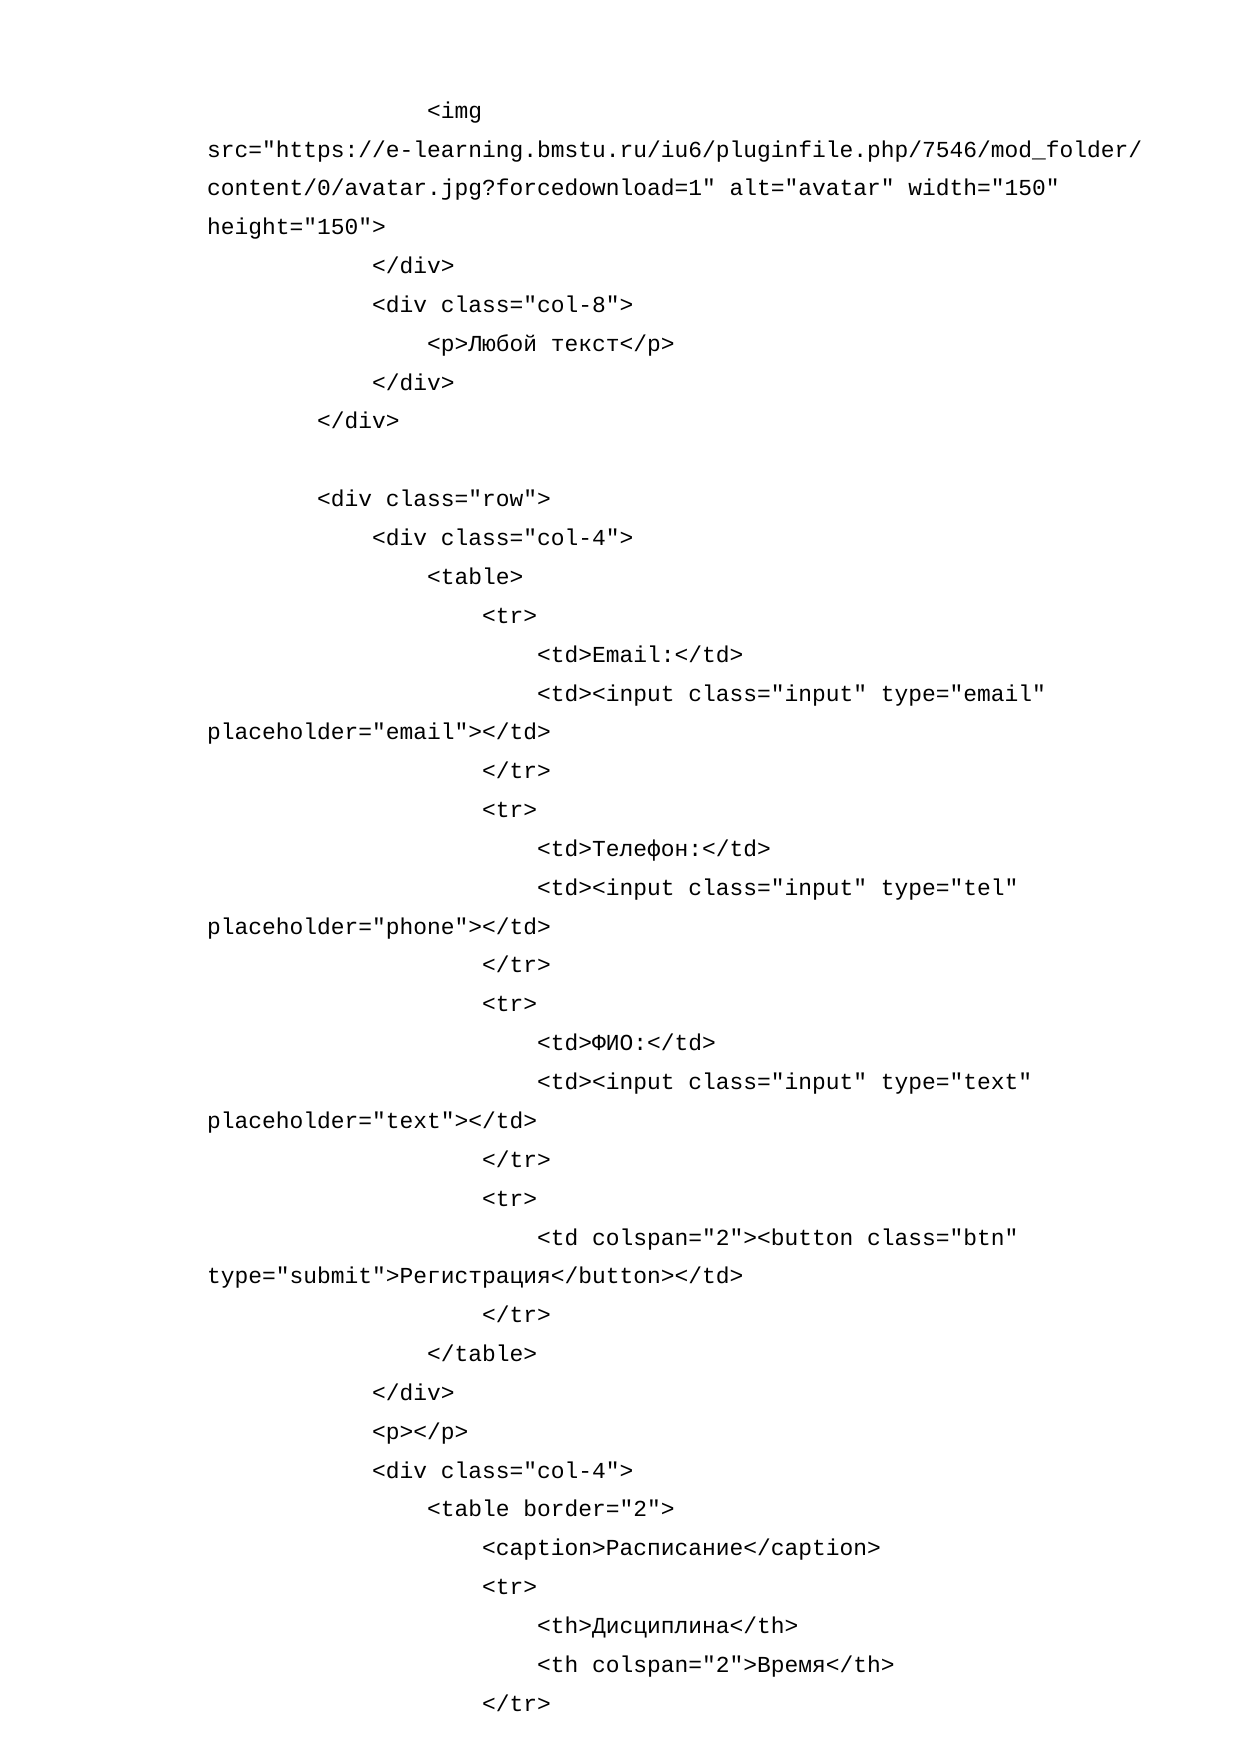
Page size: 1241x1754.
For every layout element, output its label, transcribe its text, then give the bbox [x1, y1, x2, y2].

text </tr> [207, 1303, 1182, 1329]
text <p>Любой текст</p> [207, 332, 1182, 358]
text <div class="col-4"> [207, 1459, 1182, 1485]
text <table> [207, 565, 1182, 591]
text <td>ФИО:</td> [207, 1032, 1182, 1057]
text <td><input class="input" type="tel" placeholder="phone"></td> [207, 876, 1182, 941]
text </tr> [207, 759, 1182, 786]
text </table> [207, 1342, 1182, 1368]
text </div> [207, 1381, 1182, 1407]
text <th>Дисциплина</th> [207, 1614, 1182, 1640]
text <td>Email:</td> [207, 643, 1182, 669]
text <img src="https://e-learning.bmstu.ru/iu6/pluginfile.php/7546/mod_folder/content/0/avatar.jpg?forcedownload=1" alt="avatar" width="150" height="150"> [207, 99, 1182, 242]
text <div class="row"> [207, 488, 1182, 513]
text <td><input class="input" type="text" placeholder="text"></td> [207, 1070, 1182, 1135]
text <table border="2"> [207, 1498, 1182, 1524]
text <div class="col-4"> [207, 526, 1182, 552]
text <td>Телефон:</td> [207, 837, 1182, 863]
text </tr> [207, 1148, 1182, 1174]
text </div> [207, 410, 1182, 436]
text </tr> [207, 954, 1182, 980]
text <tr> [207, 1576, 1182, 1601]
text <td><input class="input" type="email" placeholder="email"></td> [207, 682, 1182, 747]
text </div> [207, 371, 1182, 397]
text </tr> [207, 1692, 1182, 1718]
text <th colspan="2">Время</th> [207, 1653, 1182, 1679]
text <tr> [207, 604, 1182, 630]
text <tr> [207, 993, 1182, 1019]
text <caption>Расписание</caption> [207, 1537, 1182, 1563]
text <p></p> [207, 1420, 1182, 1446]
text </div> [207, 254, 1182, 280]
text <tr> [207, 1187, 1182, 1213]
text <div class="col-8"> [207, 293, 1182, 319]
text <td colspan="2"><button class="btn" type="submit">Регистрация</button></td> [207, 1226, 1182, 1291]
text <tr> [207, 798, 1182, 824]
